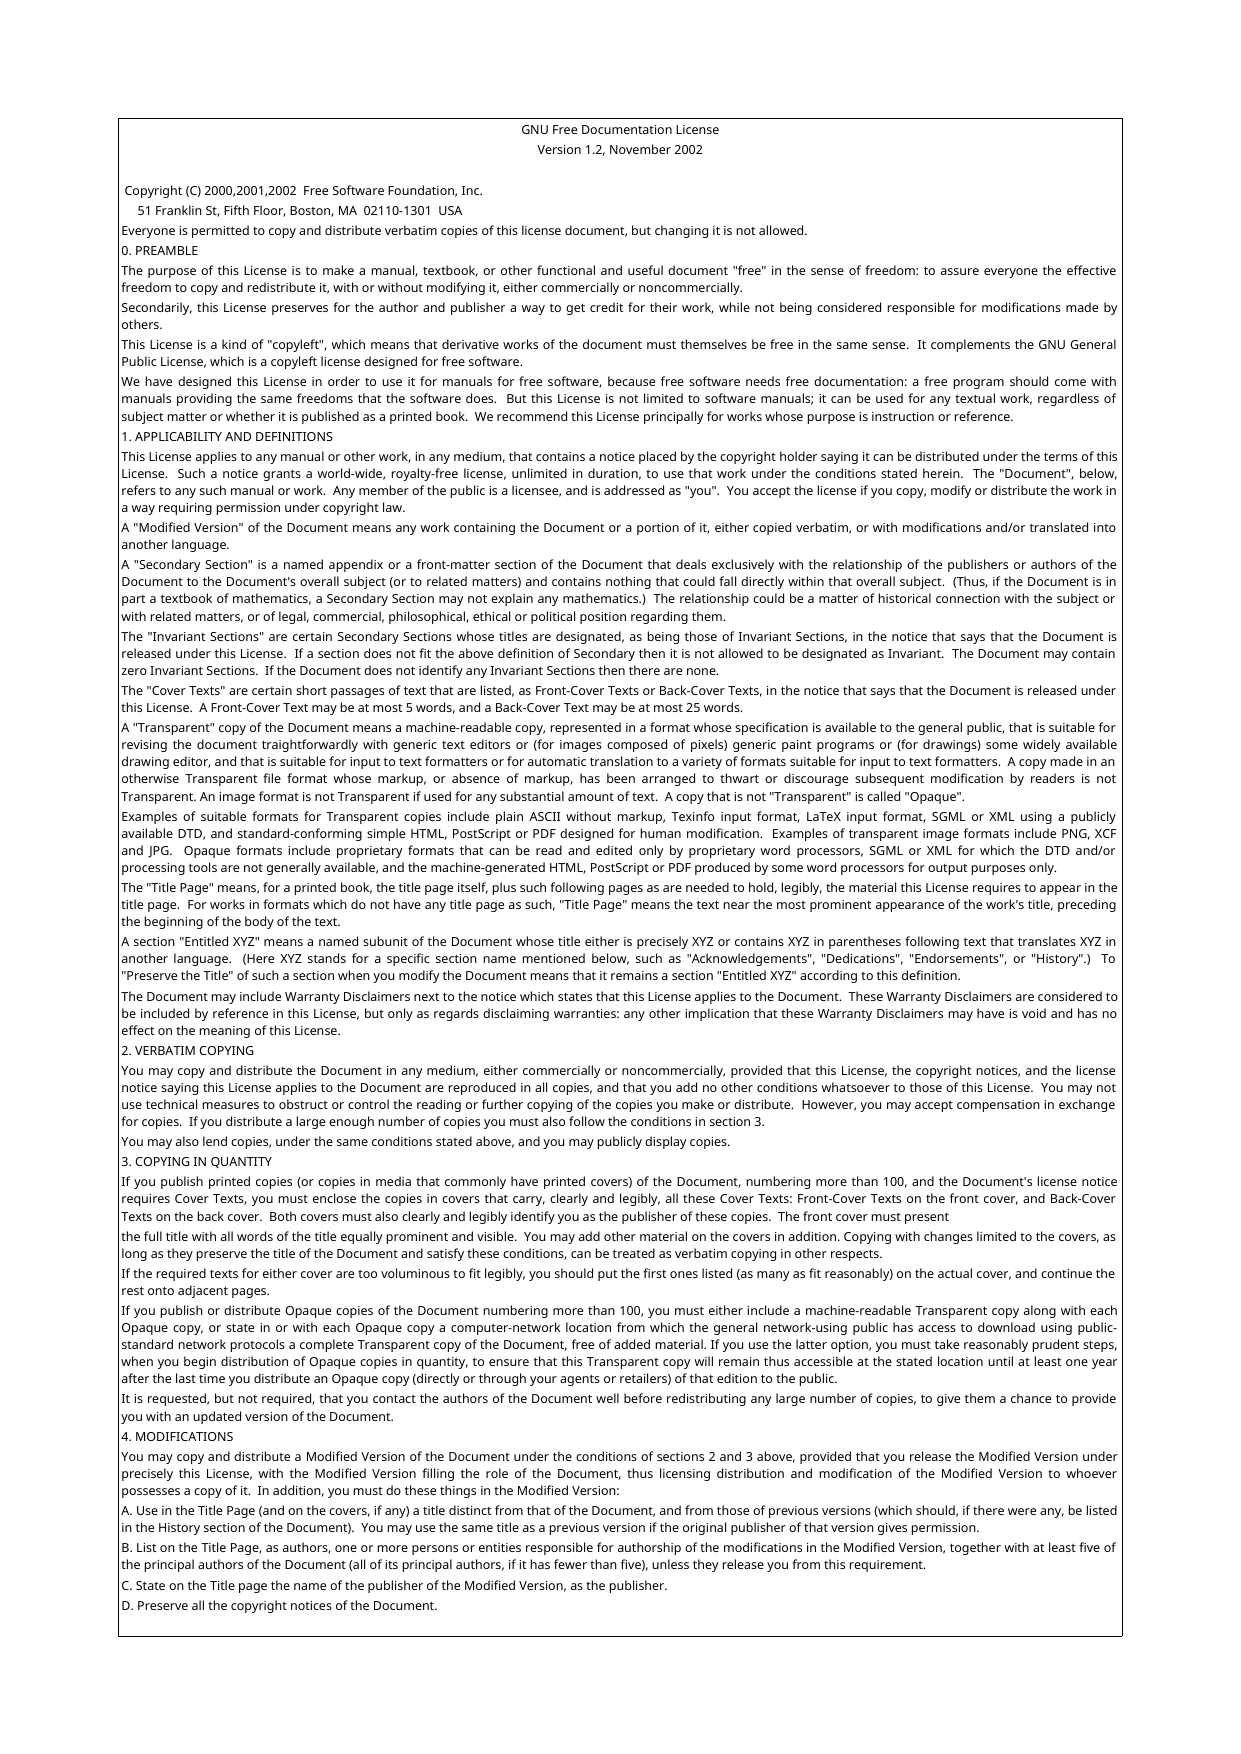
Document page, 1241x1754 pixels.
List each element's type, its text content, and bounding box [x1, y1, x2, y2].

text We have designed this License in order to use it for manuals for free software, because free software needs free documentation: a free program should come with manuals providing the same freedoms that the software does. But this License is not limited to software manuals; it can be used for any textual work, regardless of subject matter or whether it is published as a printed book. We recommend this License principally for works whose purpose is instruction or reference. [121, 373, 1119, 425]
text If you publish printed copies (or copies in media that commonly have printed covers) of the Document, numbering more than 100, and the Document's license notice requires Cover Texts, you must enclose the copies in covers that carry, clearly and legibly, all these Cover Texts: Front-Cover Texts on the front cover, and Back-Cover Texts on the back cover. Both covers must also clearly and legibly identify you as the publisher of these copies. The front cover must present [121, 1173, 1119, 1225]
text Copyright (C) 2000,2001,2002 Free Software Foundation, Inc. [121, 182, 1119, 199]
text Examples of suitable formats for Transparent copies include plain ASCII without markup, Texinfo input format, LaTeX input format, SGML or XML using a publicly available DTD, and standard-conforming simple HTML, PostScript or PDF designed for human modification. Examples of transparent image formats include PNG, XCF and JPG. Opaque formats include proprietary formats that can be read and edited only by proprietary word processors, SGML or XML for which the DTD and/or processing tools are not generally available, and the machine-generated HTML, PostScript or PDF produced by some word processors for output purposes only. [121, 808, 1119, 876]
text You may copy and distribute a Modified Version of the Document under the conditions of sections 2 and 3 above, provided that you release the Modified Version under precisely this License, with the Modified Version filling the role of the Document, thus licensing distribution and modification of the Modified Version to whoever possesses a copy of it. In addition, you must do these things in the Modified Version: [121, 1448, 1119, 1499]
text If you publish or distribute Opaque copies of the Document numbering more than 100, you must either include a machine-readable Transparent copy along with each Opaque copy, or state in or with each Opaque copy a computer-network location from which the general network-using public has access to download using public-standard network protocols a complete Transparent copy of the Document, free of added material. If you use the latter option, you must take reasonably prudent steps, when you begin distribution of Opaque copies in quantity, to ensure that this Transparent copy will remain thus accessible at the stated location until at least one year after the last time you distribute an Opaque copy (directly or through your agents or retailers) of that edition to the public. [121, 1302, 1119, 1388]
text You may copy and distribute the Document in any medium, either commercially or noncommercially, provided that this License, the copyright notices, and the license notice saying this License applies to the Document are reproduced in all copies, and that you add no other conditions whatsoever to those of this License. You may not use technical measures to obstruct or control the reading or further copying of the copies you make or distribute. However, you may accept compensation in exchange for copies. If you distribute a large enough number of copies you must also follow the conditions in section 3. [121, 1062, 1119, 1130]
text D. Preserve all the copyright notices of the Document. [121, 1597, 1119, 1614]
text This License is a kind of "copyleft", which means that derivative works of the document must themselves be free in the same sense. It complements the GNU General Public License, which is a copyleft license designed for free software. [121, 336, 1119, 371]
text The purpose of this License is to make a manual, textbook, or other functional and useful document "free" in the sense of freedom: to assure everyone the effective freedom to copy and redistribute it, with or without modifying it, either commercially or noncommercially. [121, 262, 1119, 296]
text the full title with all words of the title equally prominent and visible. You may add other material on the covers in addition. Copying with changes limited to the covers, as long as they preserve the title of the Document and satisfy these conditions, can be treated as verbatim copying in other respects. [121, 1228, 1119, 1262]
text If the required texts for either cover are too voluminous to fit legibly, you should put the first ones listed (as many as fit reasonably) on the actual cover, and continue the rest onto adjacent pages. [121, 1265, 1119, 1299]
text 4. MODIFICATIONS [121, 1428, 1119, 1445]
text It is requested, but not required, that you contact the authors of the Document well before redistributing any large number of copies, to give them a chance to provide you with an updated version of the Document. [121, 1391, 1119, 1425]
text C. State on the Title page the name of the publisher of the Modified Version, as the publisher. [121, 1577, 1119, 1594]
text A "Modified Version" of the Document means any work containing the Document or a portion of it, either copied verbatim, or with modifications and/or translated into another language. [121, 519, 1119, 553]
text GNU Free Documentation License [121, 121, 1119, 138]
text Version 1.2, November 2002 [121, 141, 1119, 158]
text 0. PREAMBLE [121, 242, 1119, 259]
text Everyone is permitted to copy and distribute verbatim copies of this license document, but changing it is not allowed. [121, 222, 1119, 239]
text 1. APPLICABILITY AND DEFINITIONS [121, 428, 1119, 445]
text 3. COPYING IN QUANTITY [121, 1153, 1119, 1171]
text You may also lend copies, under the same conditions stated above, and you may publicly display copies. [121, 1133, 1119, 1150]
text This License applies to any manual or other work, in any medium, that contains a notice placed by the copyright holder saying it can be distributed under the terms of this License. Such a notice grants a world-wide, royalty-free license, unlimited in duration, to use that work under the conditions stated herein. The "Document", below, refers to any such manual or work. Any member of the public is a licensee, and is addressed as "you". You accept the license if you copy, modify or distribute the work in a way requiring permission under copyright law. [121, 448, 1119, 516]
text The Document may include Warranty Disclaimers next to the notice which states that this License applies to the Document. These Warranty Disclaimers are considered to be included by reference in this License, but only as regards disclaiming warranties: any other implication that these Warranty Disclaimers may have is void and has no effect on the meaning of this License. [121, 988, 1119, 1039]
text The "Cover Texts" are certain short passages of text that are listed, as Front-Cover Texts or Back-Cover Texts, in the notice that says that the Document is released under this License. A Front-Cover Text may be at most 5 words, and a Back-Cover Text may be at most 25 words. [121, 682, 1119, 716]
text A "Secondary Section" is a named appendix or a front-matter section of the Document that deals exclusively with the relationship of the publishers or authors of the Document to the Document's overall subject (or to related matters) and contains nothing that could fall directly within that overall subject. (Thus, if the Document is in part a textbook of mathematics, a Secondary Section may not explain any mathematics.) The relationship could be a matter of historical connection with the subject or with related matters, or of legal, commercial, philosophical, ethical or political position regarding them. [121, 556, 1119, 625]
text Secondarily, this License preserves for the author and publisher a way to get credit for their work, while not being considered responsible for modifications made by others. [121, 299, 1119, 333]
text A. Use in the Title Page (and on the covers, if any) a title distinct from that of the Document, and from those of previous versions (which should, if there were any, be listed in the History section of the Document). You may use the same title as a previous version if the original publisher of that version gives permission. [121, 1502, 1119, 1536]
text B. List on the Title Page, as authors, one or more persons or entities responsible for authorship of the modifications in the Modified Version, together with at least five of the principal authors of the Document (all of its principal authors, if it has fewer than five), unless they release you from this requirement. [121, 1539, 1119, 1573]
text The "Invariant Sections" are certain Secondary Sections whose titles are designated, as being those of Invariant Sections, in the notice that says that the Document is released under this License. If a section does not fit the above definition of Secondary then it is not allowed to be designated as Invariant. The Document may contain zero Invariant Sections. If the Document does not identify any Invariant Sections then there are none. [121, 628, 1119, 679]
text A "Transparent" copy of the Document means a machine-readable copy, represented in a format whose specification is available to the general public, that is suitable for revising the document traightforwardly with generic text editors or (for images composed of pixels) generic paint programs or (for drawings) some widely available drawing editor, and that is suitable for input to text formatters or for automatic translation to a variety of formats suitable for input to text formatters. A copy made in an otherwise Transparent file format whose markup, or absence of markup, has been arranged to thwart or discourage subsequent modification by readers is not Transparent. An image format is not Transparent if used for any substantial amount of text. A copy that is not "Transparent" is called "Opaque". [121, 719, 1119, 805]
text 2. VERBATIM COPYING [121, 1042, 1119, 1059]
text A section "Entitled XYZ" means a named subunit of the Document whose title either is precisely XYZ or contains XYZ in parentheses following text that translates XYZ in another language. (Here XYZ stands for a specific section name mentioned below, such as "Acknowledgements", "Dedications", "Endorsements", or "History".) To "Preserve the Title" of such a section when you modify the Document means that it remains a section "Entitled XYZ" according to this definition. [121, 933, 1119, 984]
text The "Title Page" means, for a printed book, the title page itself, plus such following pages as are needed to hold, legibly, the material this License requires to appear in the title page. For works in formats which do not have any title page as such, "Title Page" means the text near the most prominent appearance of the work's title, preceding the beginning of the body of the text. [121, 879, 1119, 930]
text 51 Franklin St, Fifth Floor, Boston, MA 02110-1301 USA [121, 202, 1119, 219]
